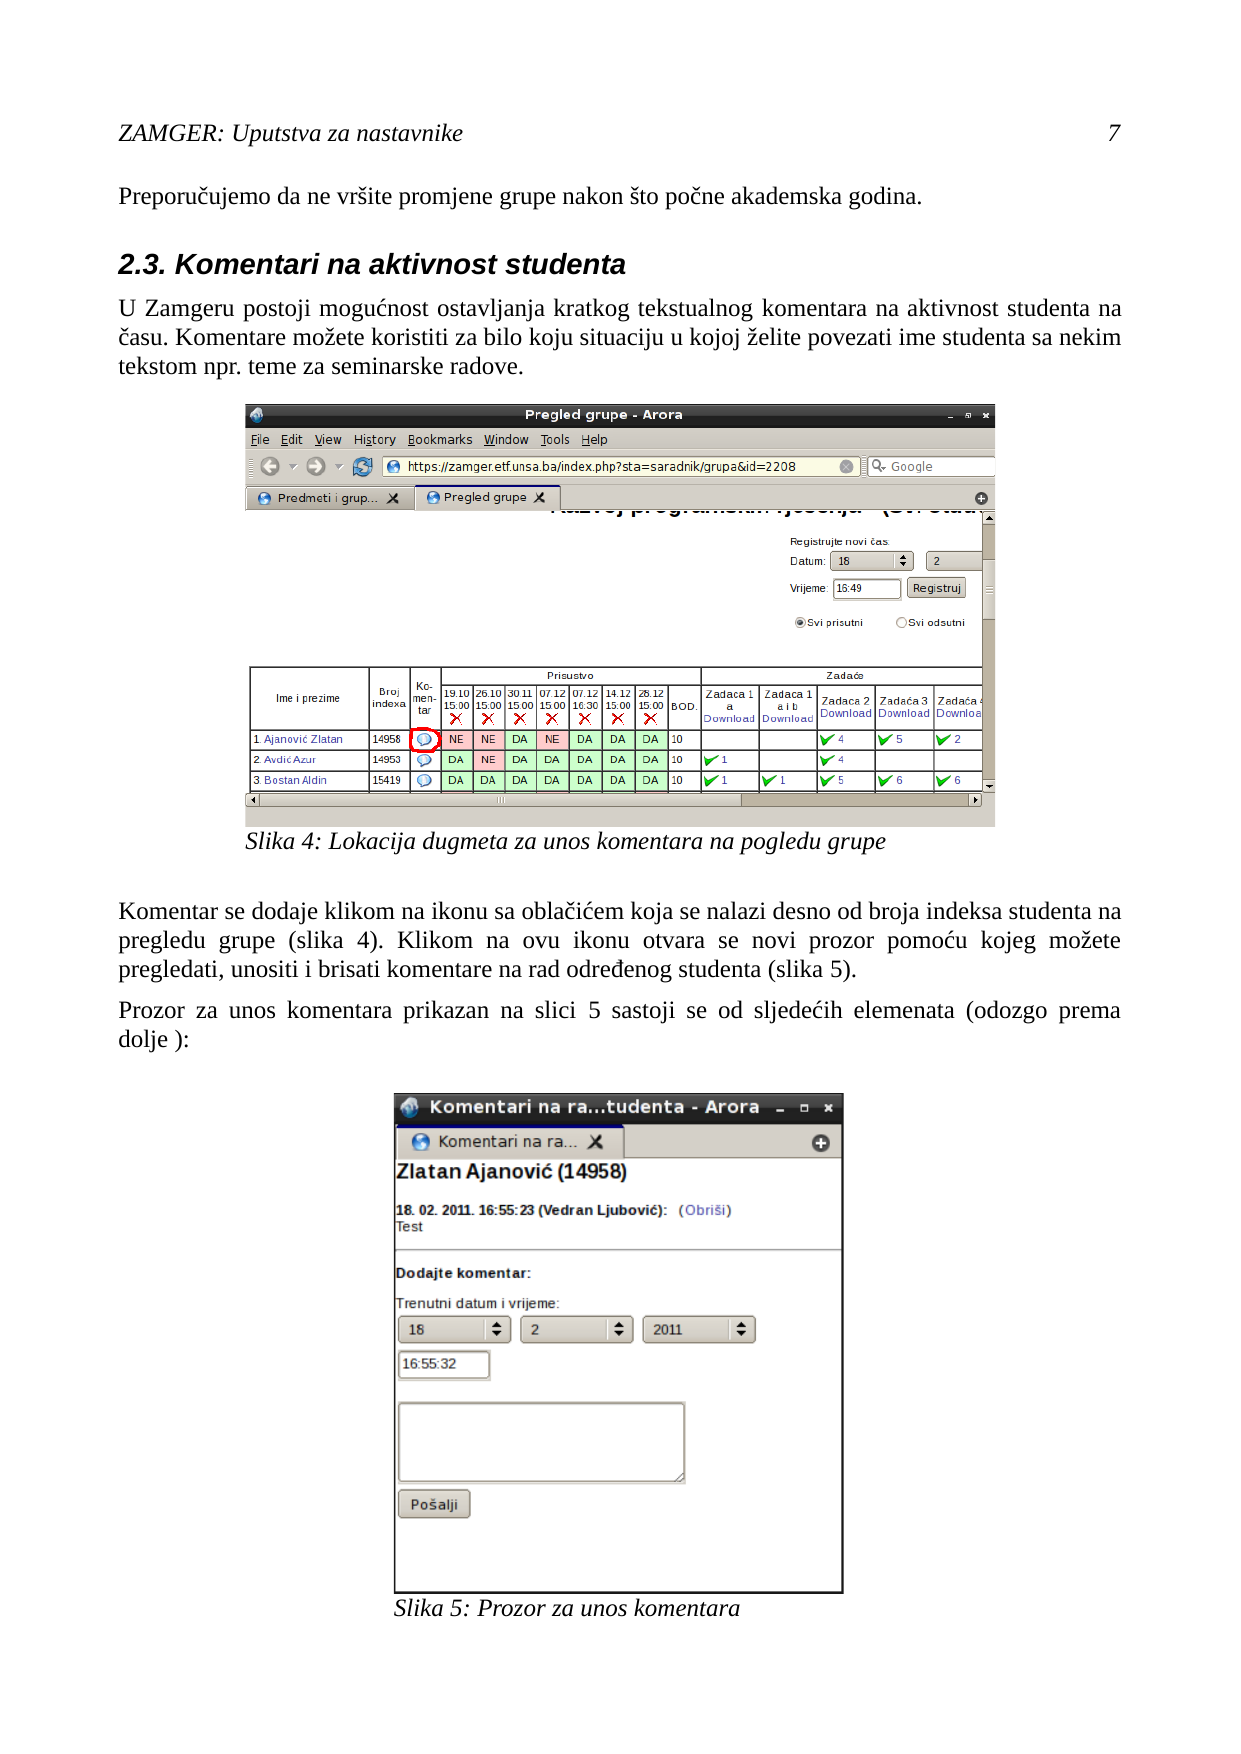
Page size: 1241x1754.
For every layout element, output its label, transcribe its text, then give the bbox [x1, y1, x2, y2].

text Prozor za unos komentara prikazan na slici 5 sastoji se od sljedećih elemenata (odozgo prema dolje ): [118, 995, 1122, 1052]
picture [393, 1093, 844, 1594]
picture [245, 404, 996, 827]
text Komentar se dodaje klikom na ikonu sa oblačićem koja se nalazi desno od broja indeksa studenta na pregledu grupe (slika 4). Klikom na ovu ikonu otvara se novi prozor pomoću kojeg možete pregledati, unositi i brisati komentare na rad određenog studenta (slika 5). [118, 896, 1122, 982]
text U Zamgeru postoji mogućnost ostavljanja kratkog tekstualnog komentara na aktivnost studenta na času. Komentare možete koristiti za bilo koju situaciju u kojoj želite povezati ime studenta sa nekim tekstom npr. teme za seminarske radove. [118, 293, 1122, 380]
text Preporučujemo da ne vršite promjene grupe nakon što počne akademska godina. [118, 181, 1122, 210]
text Slika 5: Prozor za unos komentara [394, 1594, 844, 1622]
text [394, 1081, 844, 1093]
subtitle 2.3. Komentari na aktivnost studenta [118, 247, 1122, 281]
text Slika 4: Lokacija dugmeta za unos komentara na pogledu grupe [245, 827, 995, 855]
